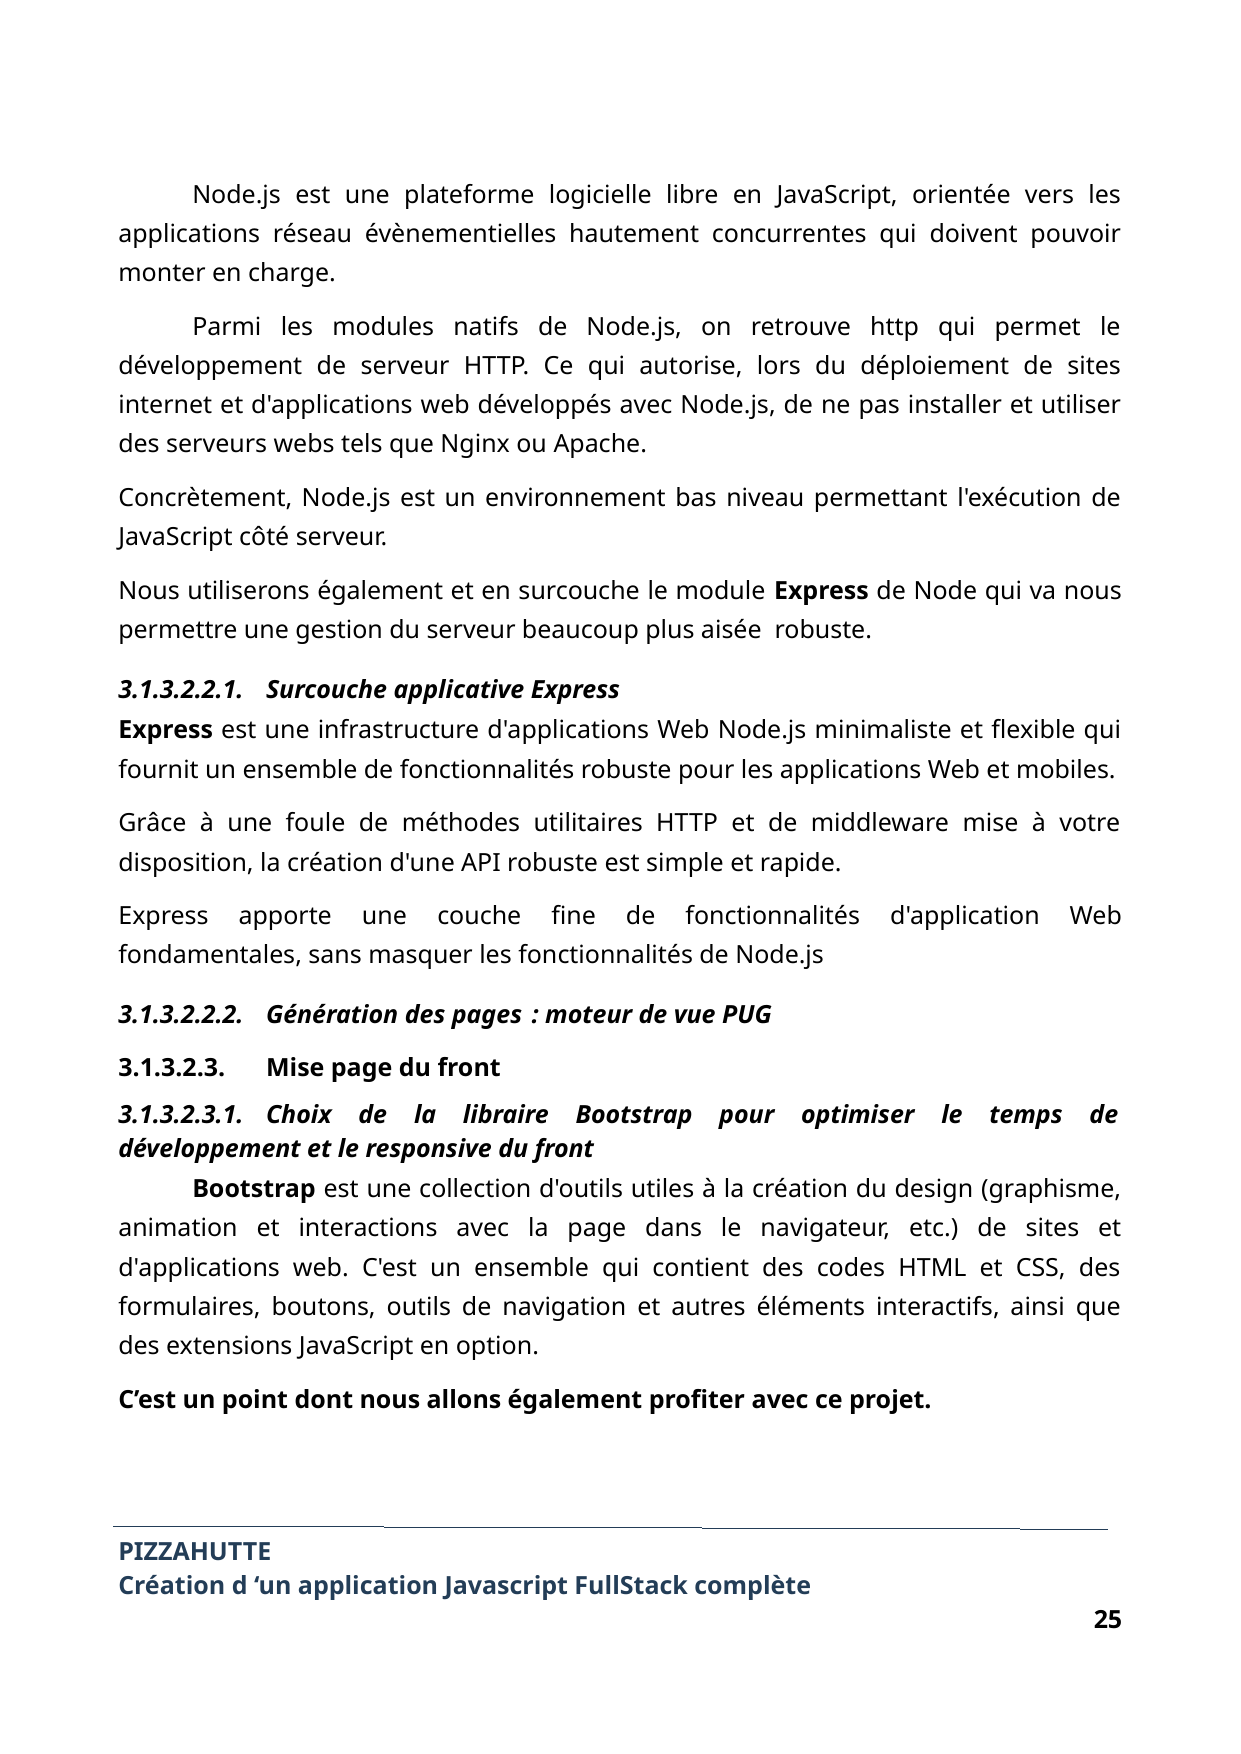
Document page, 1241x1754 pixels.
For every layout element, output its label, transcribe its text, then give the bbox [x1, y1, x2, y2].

text Grâce à une foule de méthodes utilitaires HTTP et de middleware mise à votre disposition, la création d'une API robuste est simple et rapide. [118, 805, 1122, 878]
subtitle Choix de la libraire Bootstrap pour optimiser le temps de développement et le responsive du front [118, 1096, 1122, 1164]
text C’est un point dont nous allons également profiter avec ce projet. [118, 1381, 1122, 1415]
text Concrètement, Node.js est un environnement bas niveau permettant l'exécution de JavaScript côté serveur. [118, 480, 1122, 553]
subtitle Surcouche applicative Express [118, 672, 1122, 706]
text Bootstrap est une collection d'outils utiles à la création du design (graphisme, animation et interactions avec la page dans le navigateur, etc.) de sites et d'applications web. C'est un ensemble qui contient des codes HTML et CSS, des formulaires, boutons, outils de navigation et autres éléments interactifs, ainsi que des extensions JavaScript en option. [118, 1171, 1122, 1362]
text Nous utiliserons également et en surcouche le module Express de Node qui va nous permettre une gestion du serveur beaucoup plus aisée robuste. [118, 573, 1122, 646]
subtitle Génération des pages : moteur de vue PUG [118, 997, 1122, 1031]
text Express apporte une couche fine de fonctionnalités d'application Web fondamentales, sans masquer les fonctionnalités de Node.js [118, 898, 1122, 971]
text Node.js est une plateforme logicielle libre en JavaScript, orientée vers les applications réseau évènementielles hautement concurrentes qui doivent pouvoir monter en charge. [118, 176, 1122, 289]
subtitle Mise page du front [118, 1050, 1122, 1084]
text Parmi les modules natifs de Node.js, on retrouve http qui permet le développement de serveur HTTP. Ce qui autorise, lors du déploiement de sites internet et d'applications web développés avec Node.js, de ne pas installer et utiliser des serveurs webs tels que Nginx ou Apache. [118, 308, 1122, 460]
text Express est une infrastructure d'applications Web Node.js minimaliste et flexible qui fournit un ensemble de fonctionnalités robuste pour les applications Web et mobiles. [118, 712, 1122, 785]
